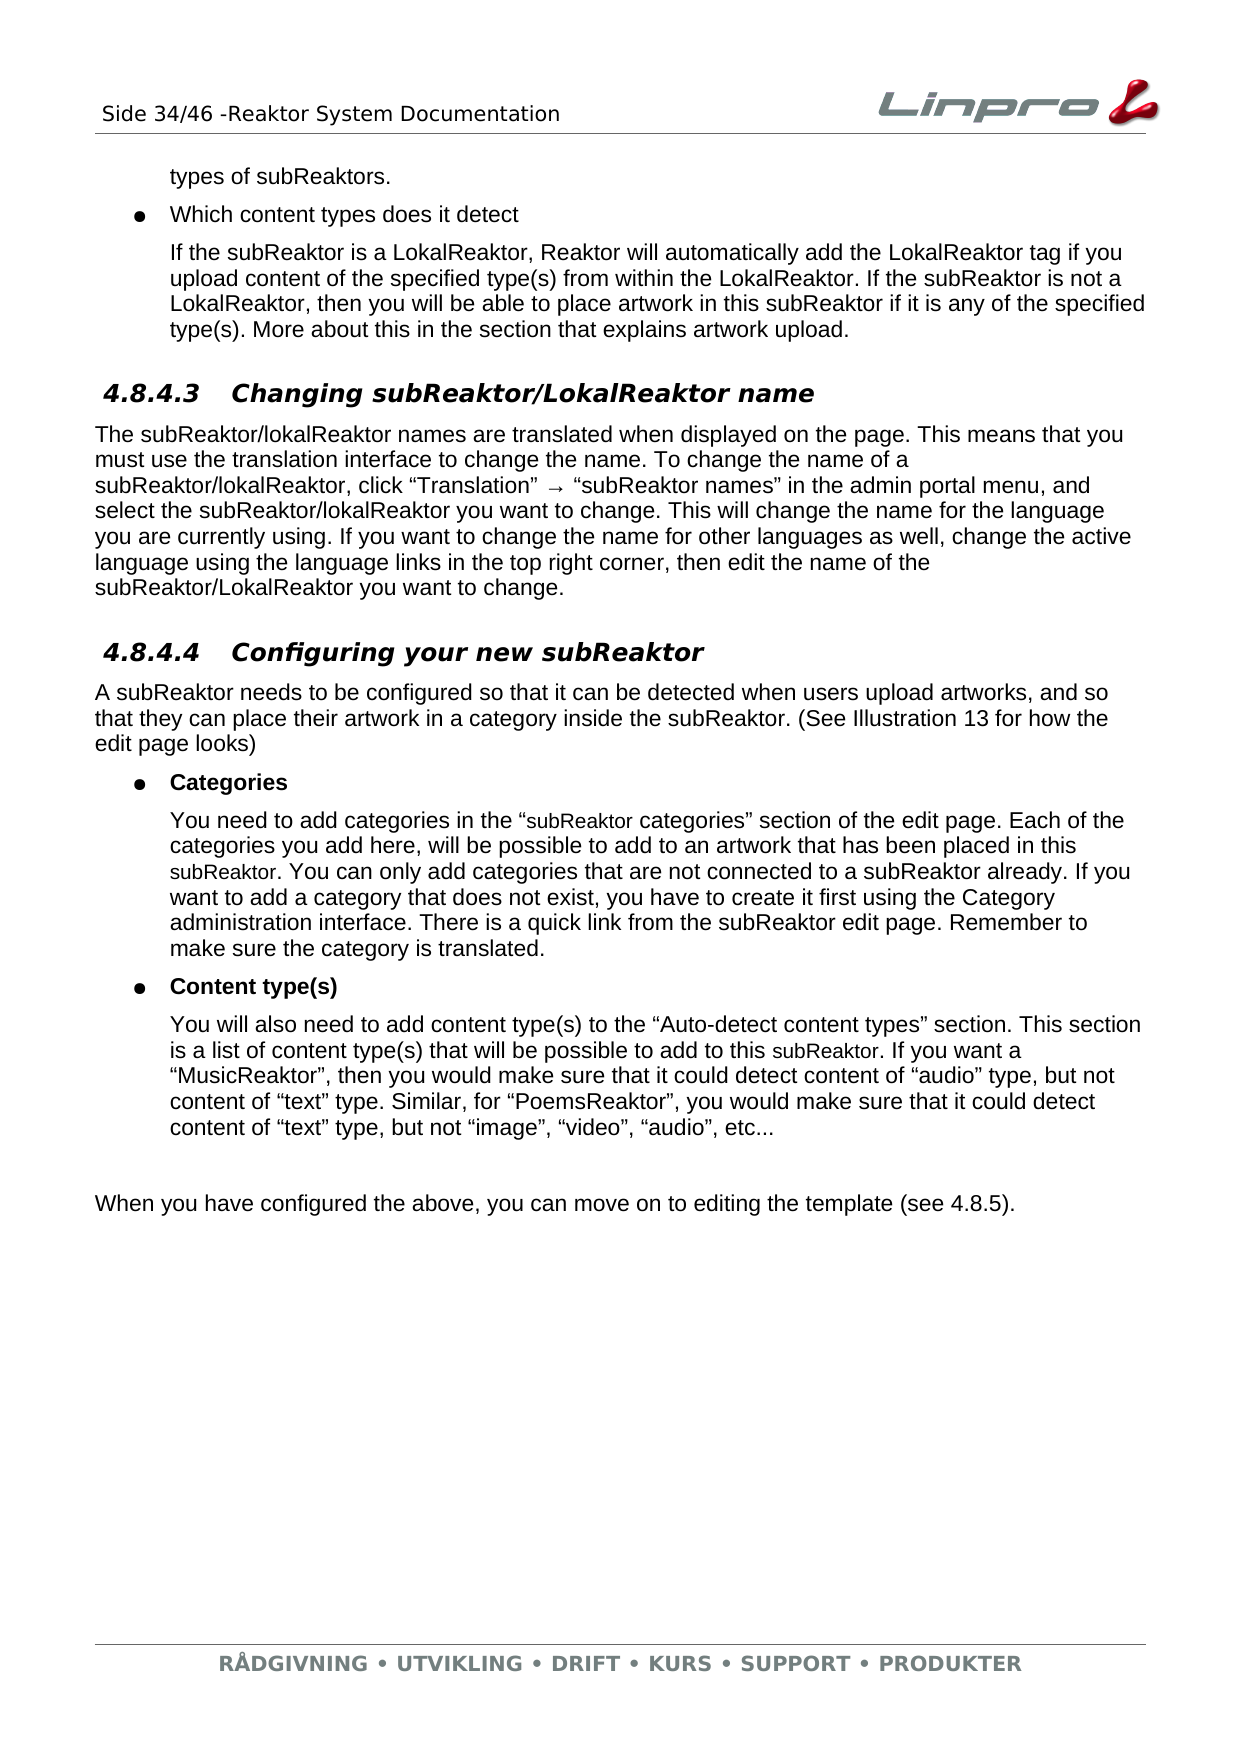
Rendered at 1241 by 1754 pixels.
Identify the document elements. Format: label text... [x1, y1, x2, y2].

picture [878, 78, 1162, 128]
text A subReaktor needs to be configured so that it can be detected when users upload artworks, and so that they can place their artwork in a category inside the subReaktor. (See Illustration 13 for how the edit page looks) [94, 680, 1146, 757]
list You need to add categories in the “subReaktor categories” section of the edit page. Each of the categories you add here, will be possible to add to an artwork that has been placed in this subReaktor. You can only add categories that are not connected to a subReaktor already. If you want to add a category that does not exist, you have to create it first using the Category administration interface. There is a quick link from the subReaktor edit page. Remember to make sure the category is translated. [132, 807, 1146, 961]
list Categories [132, 769, 1146, 795]
list Content type(s) [132, 974, 1146, 999]
subtitle Changing subReaktor/LokalReaktor name [94, 380, 1146, 409]
list types of subReaktors. [132, 163, 1146, 189]
subtitle Configuring your new subReaktor [94, 638, 1146, 667]
list You will also need to add content type(s) to the “Auto-detect content types” section. This section is a list of content type(s) that will be possible to add to this subReaktor. If you want a “MusicReaktor”, then you would make sure that it could detect content of “audio” type, but not content of “text” type. Similar, for “PoemsReaktor”, you would make sure that it could detect content of “text” type, but not “image”, “video”, “audio”, etc... [132, 1012, 1146, 1140]
text The subReaktor/lokalReaktor names are translated when displayed on the page. This means that you must use the translation interface to change the name. To change the name of a subReaktor/lokalReaktor, click “Translation” → “subReaktor names” in the admin portal menu, and select the subReaktor/lokalReaktor you want to change. This will change the name for the language you are currently using. If you want to change the name for other languages as well, change the active language using the language links in the top right corner, then edit the name of the subReaktor/LokalReaktor you want to change. [94, 421, 1146, 601]
list If the subReaktor is a LokalReaktor, Reaktor will automatically add the LokalReaktor tag if you upload content of the specified type(s) from within the LokalReaktor. If the subReaktor is not a LokalReaktor, then you will be able to place artwork in this subReaktor if it is any of the specified type(s). More about this in the section that explains artwork upload. [132, 240, 1146, 342]
text When you have configured the above, you can move on to editing the template (see 4.8.5). [94, 1191, 1146, 1216]
list Which content types does it detect [132, 202, 1146, 227]
